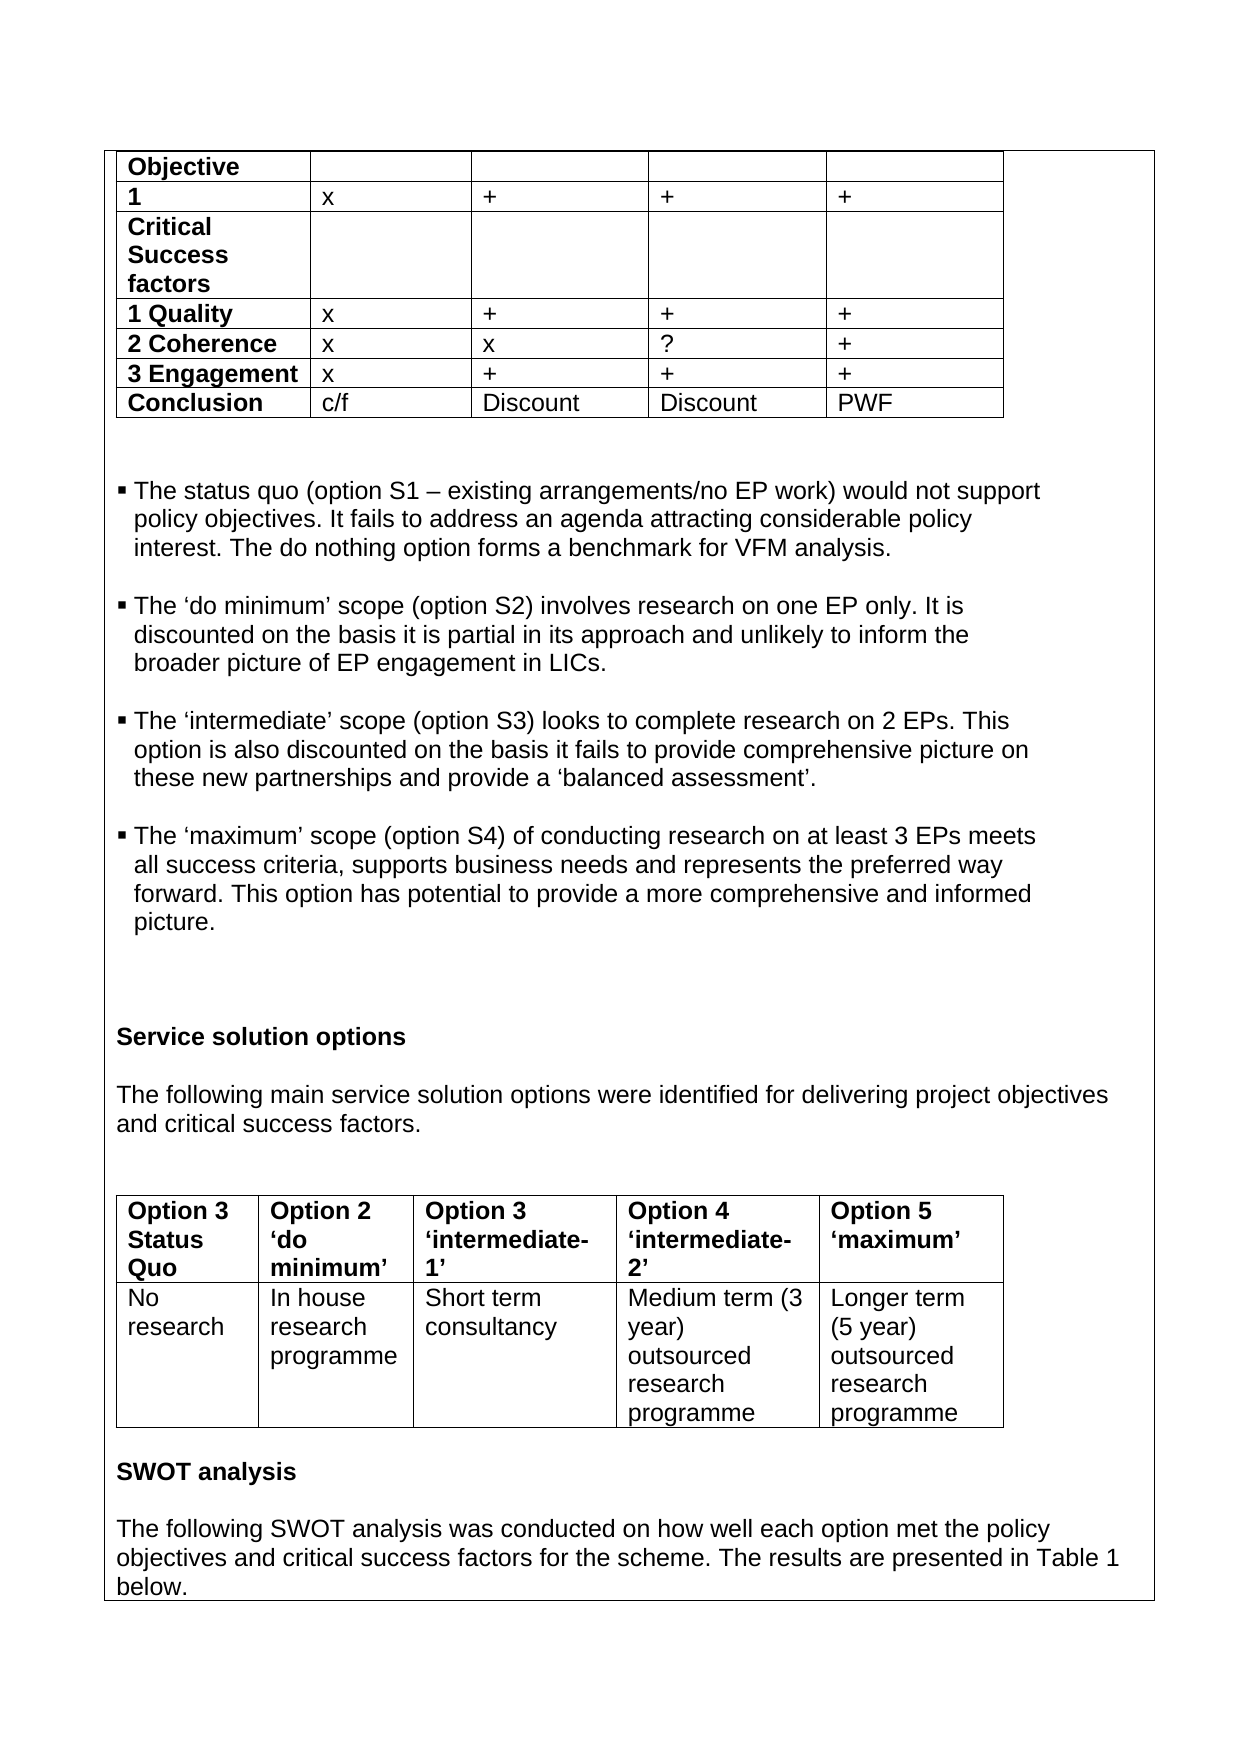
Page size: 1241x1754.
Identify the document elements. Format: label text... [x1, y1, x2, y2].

table_cell + [827, 182, 1003, 211]
table_cell x [472, 329, 648, 357]
table_cell x [311, 329, 471, 357]
table_cell [827, 212, 1003, 298]
table_cell Short term consultancy [414, 1283, 616, 1427]
table_cell + [649, 182, 826, 211]
table_cell [827, 152, 1003, 181]
table_cell 3 Engagement [117, 359, 310, 387]
table_cell Critical Success factors [117, 212, 310, 298]
table_cell [311, 212, 471, 298]
table_cell Longer term (5 year) outsourced research programme [820, 1283, 1003, 1427]
table_cell ? [649, 329, 826, 357]
table_cell No research [117, 1283, 258, 1427]
table_cell + [827, 299, 1003, 328]
table_cell + [649, 359, 826, 387]
table_cell [649, 152, 826, 181]
table_cell Conclusion [117, 388, 310, 417]
table_cell Objective [117, 152, 310, 181]
table_cell x [311, 299, 471, 328]
table_cell + [472, 182, 648, 211]
table_cell + [827, 329, 1003, 357]
table_header Option 3 Status Quo [117, 1196, 258, 1282]
table_cell [472, 212, 648, 298]
table_header Option 4 ‘intermediate-2’ [617, 1196, 819, 1282]
table_header Option 3 ‘intermediate-1’ [414, 1196, 616, 1282]
table_cell [649, 212, 826, 298]
table_cell [472, 152, 648, 181]
table_cell Discount [649, 388, 826, 417]
table_cell + [472, 359, 648, 387]
table_header Option 2 ‘do minimum’ [259, 1196, 413, 1282]
table_cell + [472, 299, 648, 328]
table_cell [311, 152, 471, 181]
table_cell PWF [827, 388, 1003, 417]
table_cell Discount [472, 388, 648, 417]
table_cell 1 [117, 182, 310, 211]
table_header Option 5 ‘maximum’ [820, 1196, 1003, 1282]
table_cell + [827, 359, 1003, 387]
table_cell + [649, 299, 826, 328]
table_header A. What are the feasible options that address the need set out in the Strategic case? What are the policy objectives? The policy objective is to increase knowledge of the relevance of EP model for LICs. The critical success factors relevant to this project were identified as follows: Delivers high quality research Engages policy makers such that research is used (uptake) Has relevance for LIC priorities and their developmental needs Represents value for money (VFM) The options appraisal evaluated the project against the following 3 categories in addition to the CSC above: Scoping options Service solution options Service delivery options Implementation options Scoping Options The growth research team identified the following range of main options for the potential scope of the scheme, increasing in the size of the project: SWOT analysis The growth team carried out SWOT analysis on how well each option met the policy objective and critical success factors for the scheme. The results are set out in Table 1 below: Table 1 – Scoping options SWOT analysis The status quo (option S1 – existing arrangements/no EP work) would not support policy objectives. It fails to address an agenda attracting considerable policy interest. The do nothing option forms a benchmark for VFM analysis. The ‘do minimum’ scope (option S2) involves research on one EP only. It is discounted on the basis it is partial in its approach and unlikely to inform the broader picture of EP engagement in LICs. The ‘intermediate’ scope (option S3) looks to complete research on 2 EPs. This option is also discounted on the basis it fails to provide comprehensive picture on these new partnerships and provide a ‘balanced assessment’. The ‘maximum’ scope (option S4) of conducting research on at least 3 EPs meets all success criteria, supports business needs and represents the preferred way forward. This option has potential to provide a more comprehensive and informed picture. Service solution options The following main service solution options were identified for delivering project objectives and critical success factors. SWOT analysis The following SWOT analysis was conducted on how well each option met the policy objectives and critical success factors for the scheme. The results are presented in Table 1 below. Table 2 – Service Solution options – SWOT analysis The do nothing (or status quo) would not achieve spend objectives. It demonstrates a lack of commitment to tackling a strategic gap on LIC research issues - a key objective for DFID In house research was quickly discounted on the basis relevant skills are not available. In-house activities are more suited to research scoping and management as distinct from doing research. A short term consultancy is also assessed unlikely to achieve policy/spend objectives. Although a less expensive than other options, it is unlikely to deliver operational objectives, compromising on both quality and uptake. The option is therefore discounted. An outsourced research programme (whether medium or long term) offers greatest opportunities for in-depth analysis, research visibility, academic rigour, and synthesis of findings. A medium term research programme is preferred to a longer term research programme given risk of research capture/drift. A medium time horizon provides greater incentives for early delivery of research and so represents our PWF. Service Delivery Options Given the preference for an outsourced programme the growth team identified the following options for service delivery options The following SWOT analysis was conducted on the above options. The results are reflected in Table 2 below. Table 3 – Service Delivery Options – SWOT analysis The minimum option to tender through a research council was rejected. Key concerns relates to fewer opportunities to influence policy and practice and also to manage/direct research activity. The small size of grant awards (typically around £350k) is unlikely to achieve the scale required. RCs are also less good at cohering research. The RCs also lack global coverage or networks, and are typically less plugged into developing country policy dialogue with implications for relevance and uptake. Also, research councils place high emphasis on originality and science excellence as distinct from applied or translational research which is a key objective of this programme. The intermediate/ maximum options are an RPC. This option can achieve scale and complexity required (through sub-contracting). In the absence of the right incentive framework this model risks mission drift and capture by vested interests, with implications for VFM. Risk of research failure is higher under this model (particularly non-directed RPC) as some members of the RPC will be ‘unknown’. It is also potentially ‘management heavy’ particular if incentives are not well aligned. To avoid capture, the preference is for a directed RPC. The programme is then ‘demand’ drive, focused on a specific agenda informed by strategic gap analysis (as distinct from being determined by academic preferences). Appointing a known academic institution, network or think tank was considered (e.g. IDS or IGC). This option offers the benefit of established networks, reducing overhead/fixed costs establishing new networks. It offers more assurances on quality and delivery. It runs the risk however that the ‘new’ research is marginalised in preference for core or the prevailing research agenda. It also does not permit ‘testing’ of the market to achieve maximum VFM, or ‘fit’ with the newly articulated research agenda. Implementation Options The growth team identified the following options for implementation. Table 4 – Scoping options SWOT analysis Summary of Long List Identification of short list On the basis of the above work, the growth team recommends the following short list of options for further detailed options appraisal within the full business case. Status Quo/Counterfactual This option represents the current situation. This option represents the benchmark for VfM by which the other options are compared. It involves no new DFID funded research on EPs. Do Minimum This option represents the minimum amount of research activity and related spend (£) when set against policy objectives, as follows: Scope: Research on 1 EP Service Solution: Medium term outsourced programme Service Delivery: Appoint think tank/network Implementation: 3 Year RPC with break Reference Project (PWF) This option represents the desired level of project scope and spend (£) and is the project’s preferred way forward at the long list stage: Scope: Research on 3 or more EPs Service Solution: Medium term outsourced programme Service Delivery: Direct Procurement through RPC Implementation: 3 Year RPC with break Reference Project – More Ambitious This option represents a more ambitious programme as it involves a competitive tender and potentially higher research spend: Scope: Research on 3 or more EPs Service Solution: Long term outsourced programme Service Delivery: Direct Procurement/Competitive tender Implementation: 4 Year RPC with Break Clause The short list of options based on the above long list is identified as following 1. Counterfactual No research on EPs 2. Do Minimum (ambitious) Appoint Think Tank (1-2EPs) 3. Reference Project (PWF) Direct Procure an RPC, 3 Years, 3 Pillars The rationale for numeric scoring above is expanded in the matrix below. The options appraisal suggests direct procurement through an RPC (as distinct from appointing a think tank) as the preferred way forward. This option scores 53 compared to 47 for the second best option. [105, 151, 1154, 1600]
table_cell c/f [311, 388, 471, 417]
table_cell x [311, 359, 471, 387]
table_cell In house research programme [259, 1283, 413, 1427]
table_cell 1 Quality [117, 299, 310, 328]
table_cell 2 Coherence [117, 329, 310, 357]
table_cell Medium term (3 year) outsourced research programme [617, 1283, 819, 1427]
table_cell x [311, 182, 471, 211]
